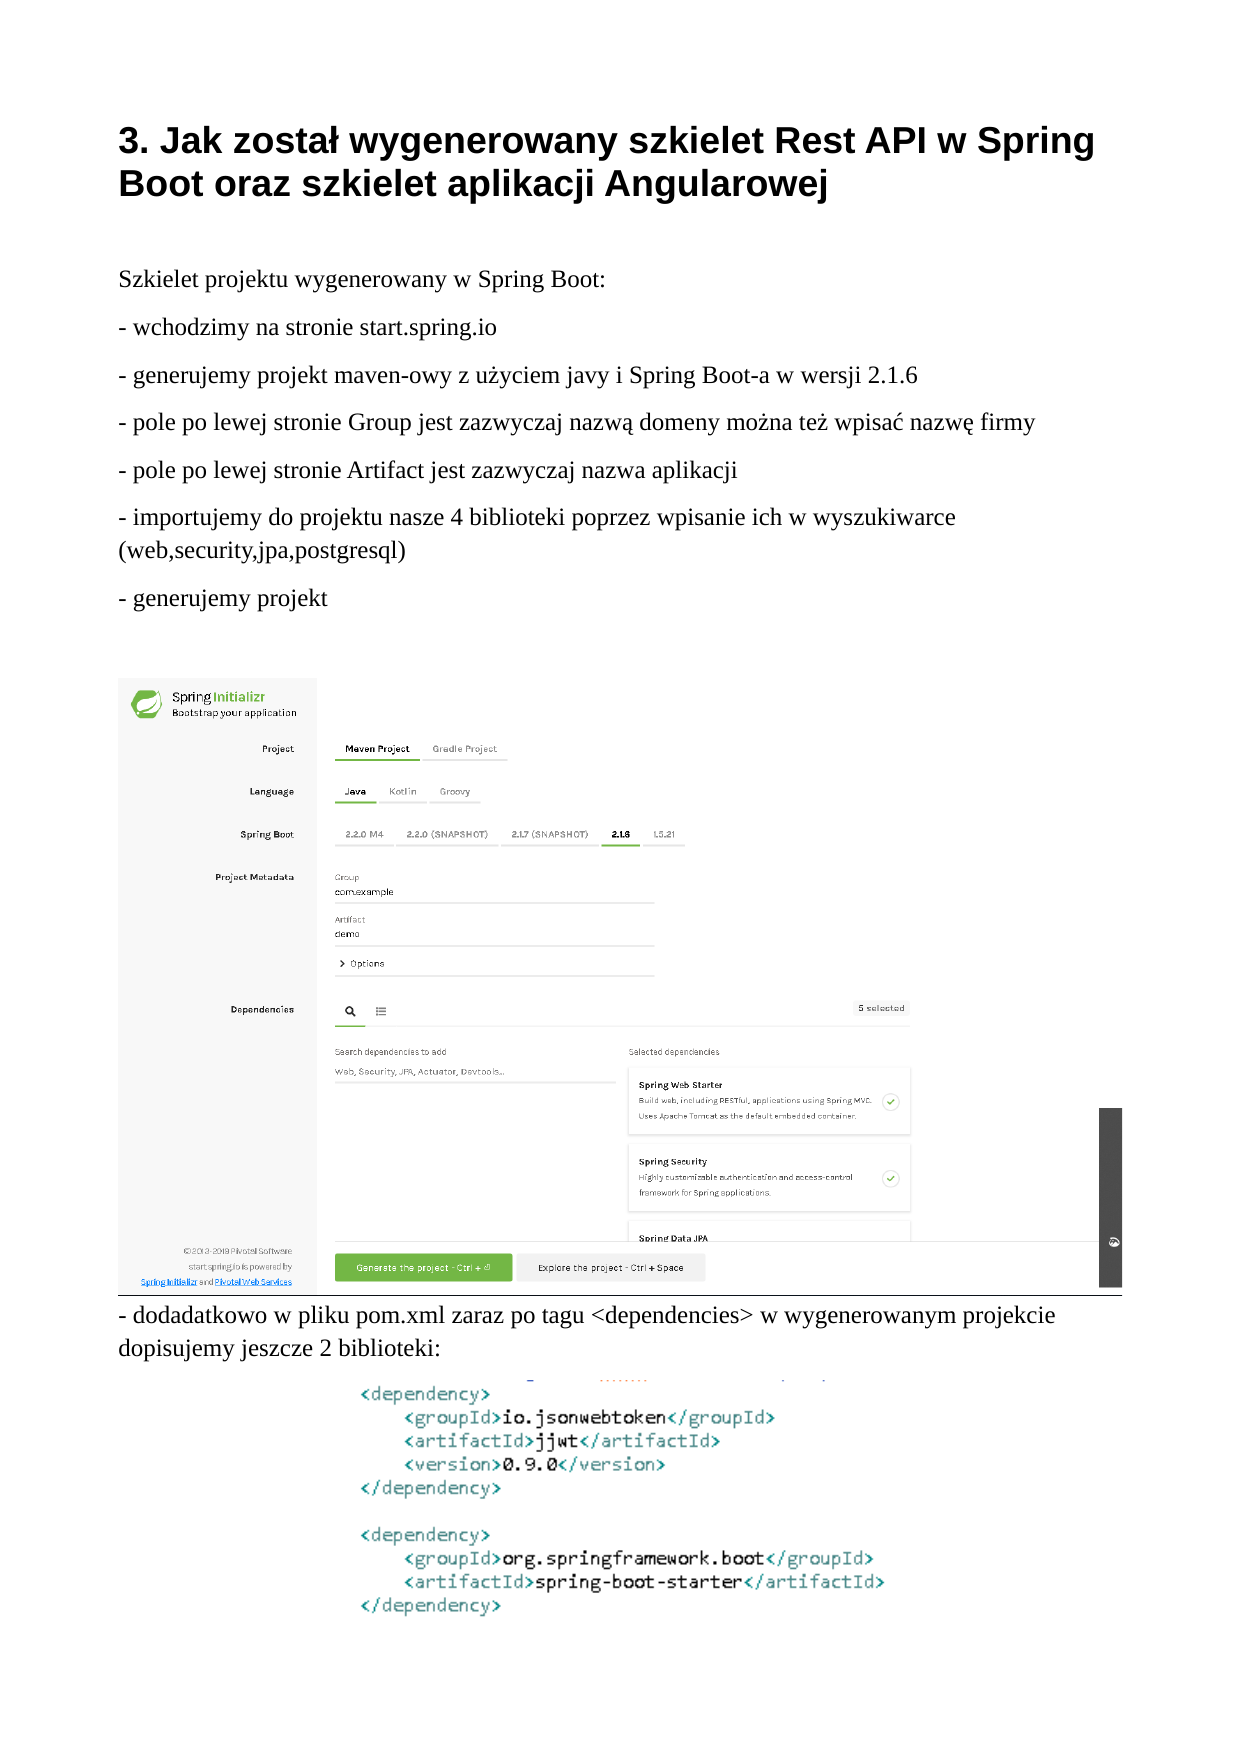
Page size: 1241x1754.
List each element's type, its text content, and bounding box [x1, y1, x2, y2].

subtitle 3. Jak został wygenerowany szkielet Rest API w Spring Boot oraz szkielet aplikacji Angularowej [118, 118, 1122, 204]
text - pole po lewej stronie Group jest zazwyczaj nazwą domeny można też wpisać nazwę firmy [118, 407, 1122, 436]
text Szkielet projektu wygenerowany w Spring Boot: [118, 264, 1122, 293]
picture [118, 678, 1123, 1296]
picture [338, 1380, 903, 1618]
text - importujemy do projektu nasze 4 biblioteki poprzez wpisanie ich w wyszukiwarce (web,security,jpa,postgresql) [118, 502, 1122, 564]
text - generujemy projekt maven-owy z użyciem javy i Spring Boot-a w wersji 2.1.6 [118, 360, 1122, 388]
text - wchodzimy na stronie start.spring.io [118, 312, 1122, 341]
text - generujemy projekt [118, 583, 1122, 612]
text - pole po lewej stronie Artifact jest zazwyczaj nazwa aplikacji [118, 455, 1122, 484]
text - dodadatkowo w pliku pom.xml zaraz po tagu <dependencies> w wygenerowanym projekcie dopisujemy jeszcze 2 biblioteki: [118, 1296, 1122, 1362]
